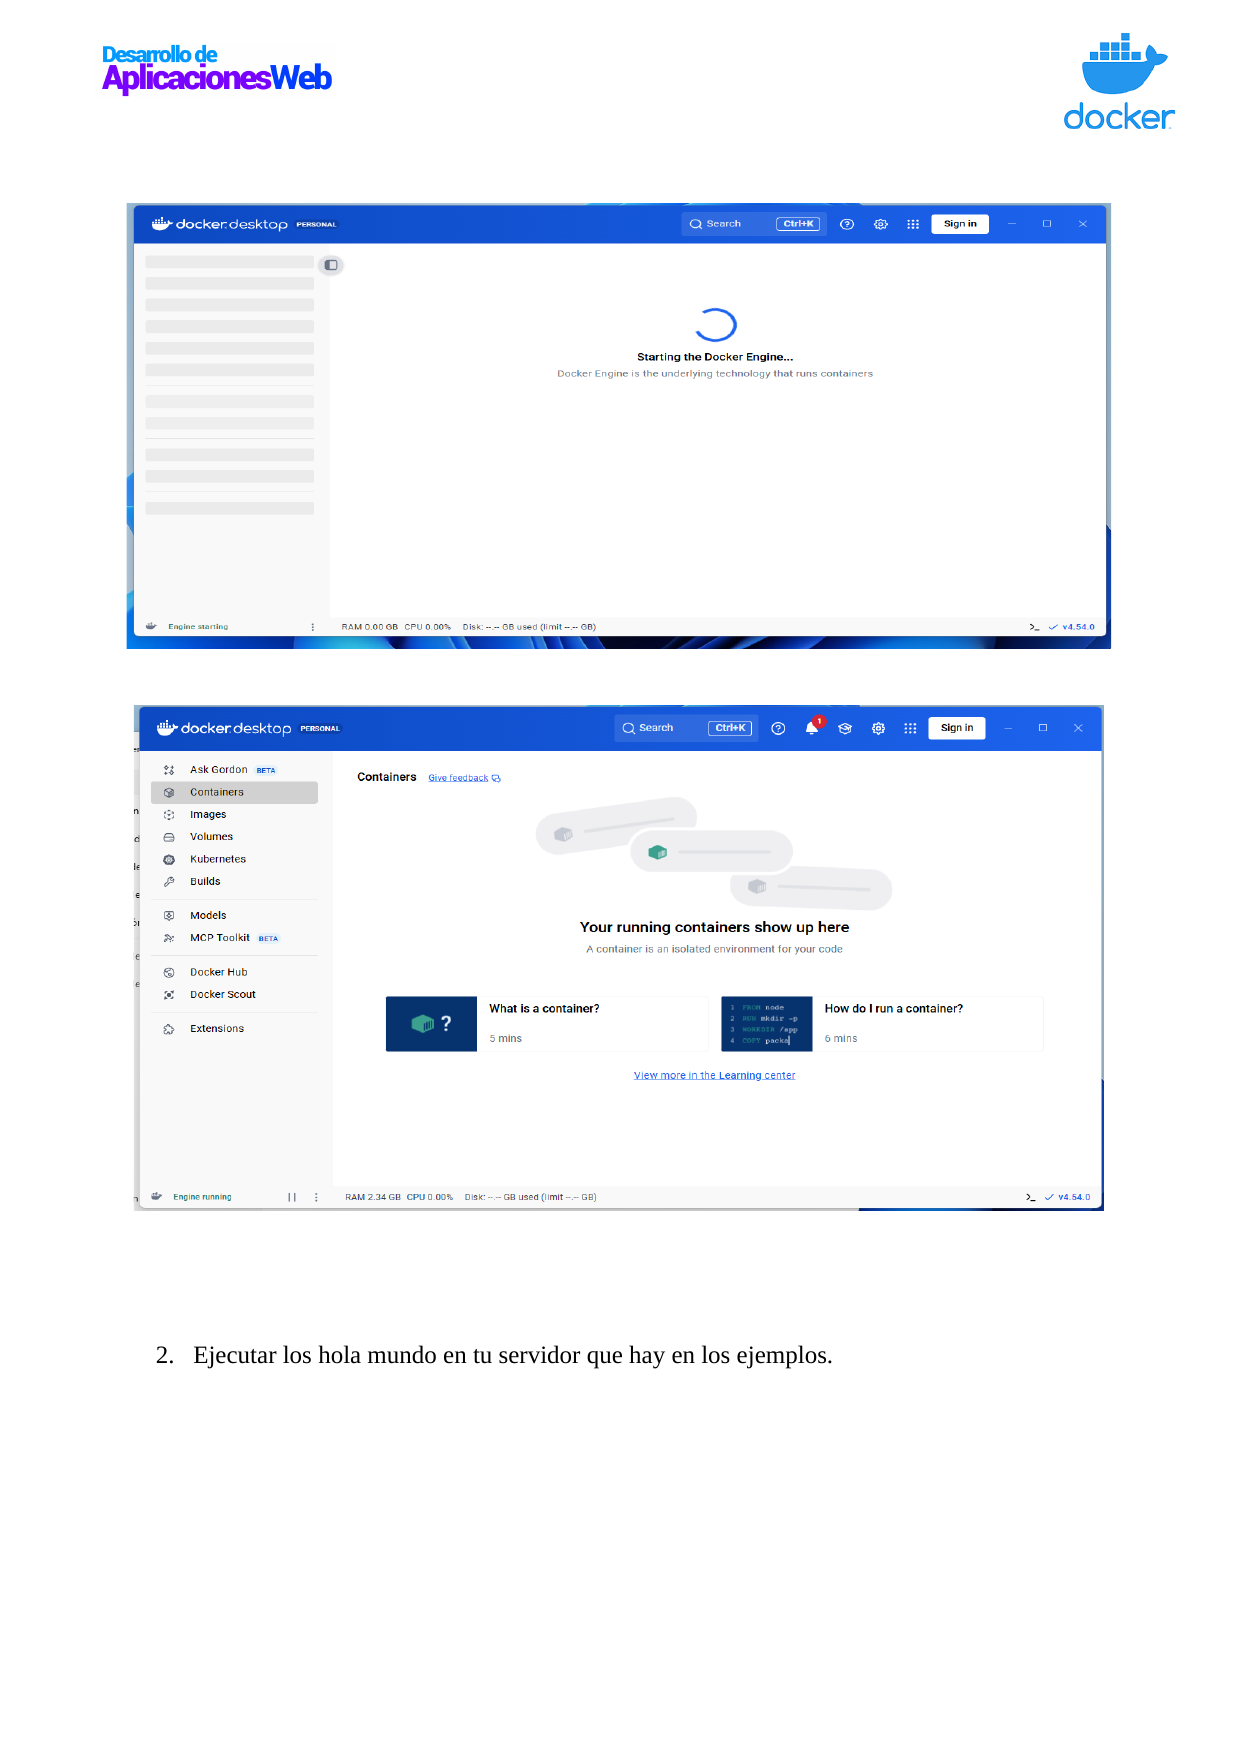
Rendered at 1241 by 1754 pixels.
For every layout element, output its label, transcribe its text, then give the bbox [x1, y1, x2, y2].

list Ejecutar los hola mundo en tu servidor que hay en los ejemplos. [156, 1340, 1122, 1368]
picture [126, 203, 1112, 649]
picture [94, 43, 336, 98]
picture [1064, 33, 1176, 129]
picture [133, 705, 1104, 1211]
